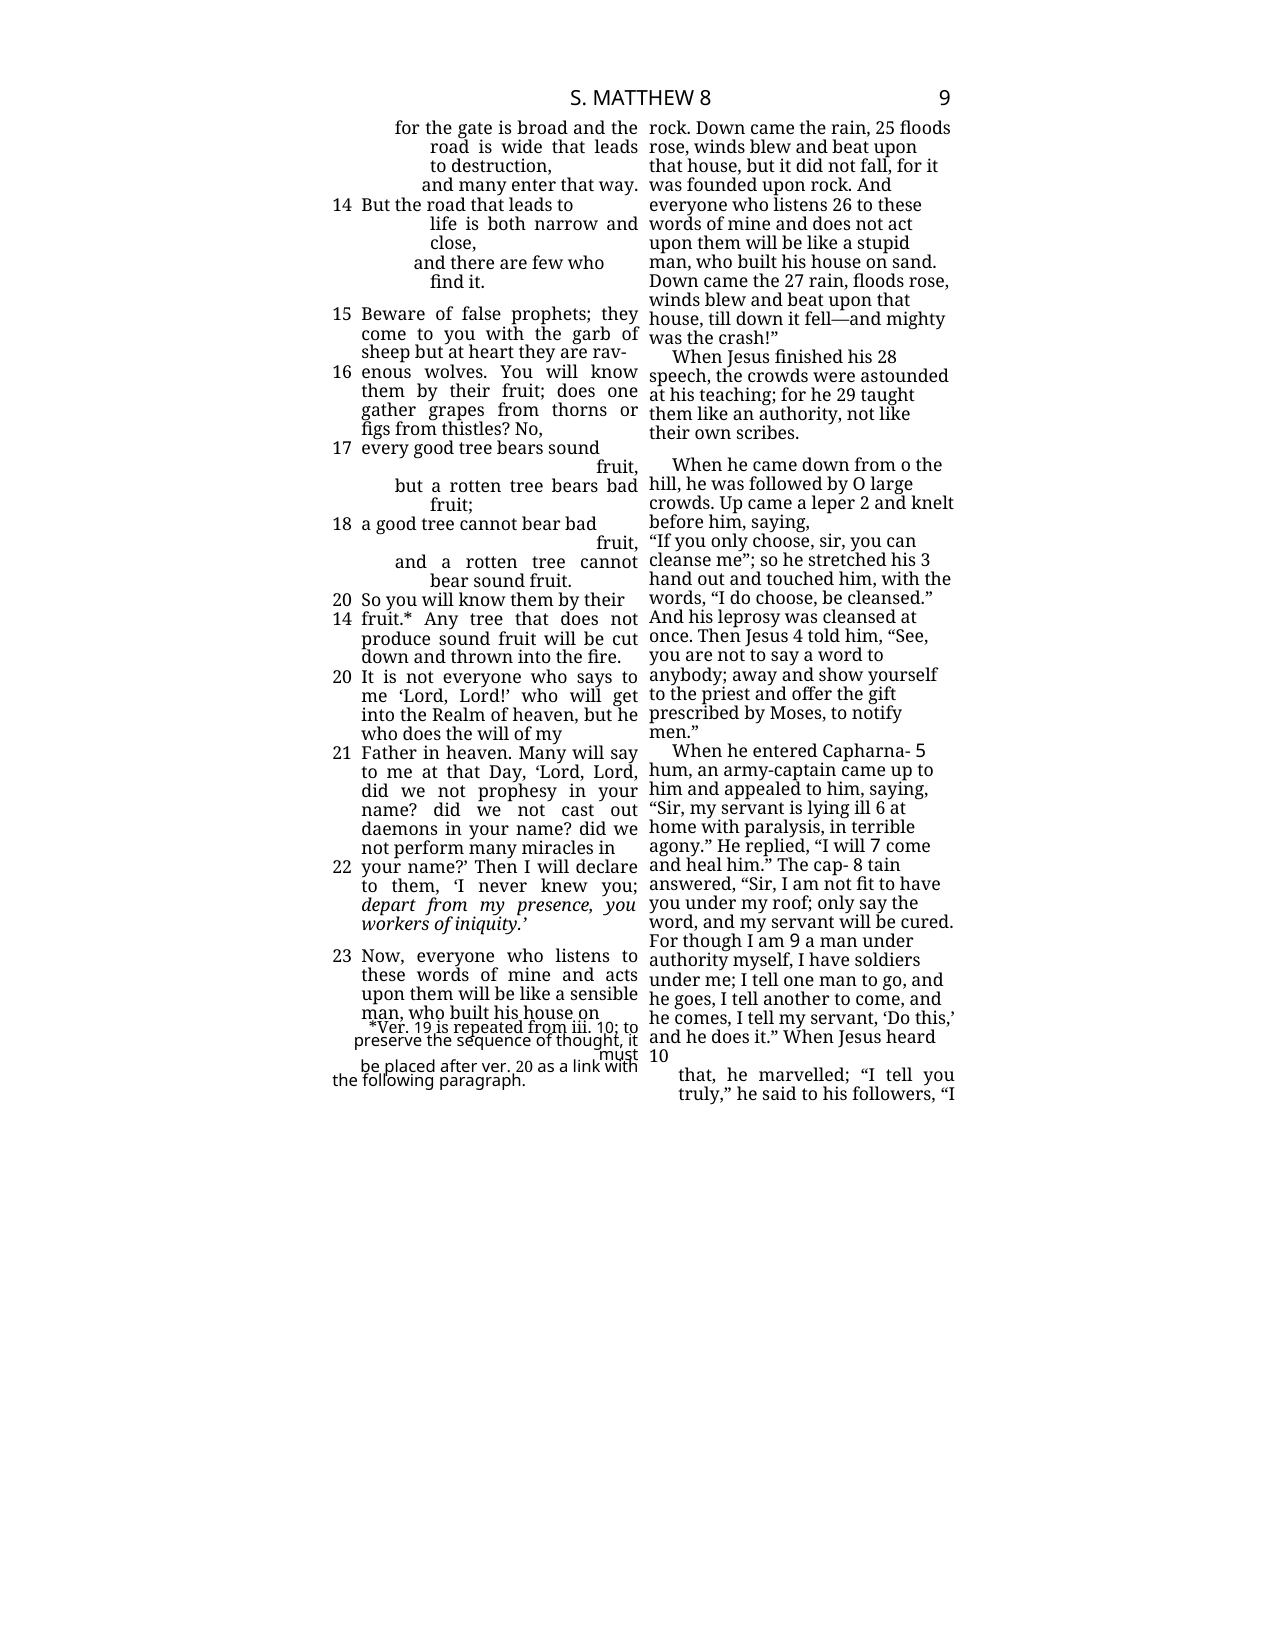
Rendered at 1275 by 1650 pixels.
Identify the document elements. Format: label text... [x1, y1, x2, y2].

text but a rotten tree bears bad fruit; [394, 477, 638, 515]
text the following paragraph. [332, 1076, 638, 1088]
text be placed after ver. 20 as a link with [332, 1062, 638, 1076]
list But the road that leads to [332, 196, 638, 215]
text fruit, [332, 534, 638, 553]
list Now, everyone who listens to these words of mine and acts upon them will be like a sensible man, who built his house on [332, 947, 638, 1023]
text When he came down from o the hill, he was followed by O large crowds. Up came a leper 2 and knelt before him, saying, [649, 456, 955, 532]
text and there are few who find it. [413, 254, 638, 293]
list a good tree cannot bear bad [332, 515, 638, 534]
text life is both narrow and close, [430, 215, 638, 254]
text When Jesus finished his 28 speech, the crowds were as­tounded at his teaching; for he 29 taught them like an authority, not like their own scribes. [649, 348, 955, 443]
text and a rotten tree cannot bear sound fruit. [394, 553, 638, 592]
text “If you only choose, sir, you can cleanse me”; so he stretched his 3 hand out and touched him, with the words, “I do choose, be cleansed.” And his leprosy was cleansed at once. Then Jesus 4 told him, “See, you are not to say a word to anybody; away and show yourself to the priest and offer the gift prescribed by Moses, to notify men.” [649, 532, 955, 742]
text and many enter that way. [332, 177, 638, 196]
text *Ver. 19 is repeated from iii. 10; to [332, 1023, 638, 1036]
text preserve the sequence of thought, it must [332, 1036, 638, 1062]
text When he entered Capharna- 5 hum, an army-captain came up to him and appealed to him, say­ing, “Sir, my servant is lying ill 6 at home with paralysis, in ter­rible agony.” He replied, “I will 7 come and heal him.” The cap- 8 tain answered, “Sir, I am not fit to have you under my roof; only say the word, and my servant will be cured. For though I am 9 a man under authority myself, I have soldiers under me; I tell one man to go, and he goes, I tell another to come, and he comes, I tell my servant, ‘Do this,’ and he does it.” When Jesus heard 10 [649, 742, 955, 1066]
list So you will know them by their [332, 592, 638, 611]
list fruit.* Any tree that does not produce sound fruit will be cut down and thrown into the fire. [332, 611, 638, 668]
list Beware of false prophets; they come to you with the garb of sheep but at heart they are rav- [332, 306, 638, 363]
list every good tree bears sound [332, 439, 638, 458]
list your name?’ Then I will declare to them, ‘I never knew you; depart from my presence, you workers of iniquity.’ [332, 858, 638, 935]
text for the gate is broad and the road is wide that leads to destruction, [394, 119, 638, 177]
list Father in heaven. Many will say to me at that Day, ‘Lord, Lord, did we not prophesy in your name? did we not cast out daemons in your name? did we not perform many miracles in [332, 744, 638, 858]
text rock. Down came the rain, 25 floods rose, winds blew and beat upon that house, but it did not fall, for it was founded upon rock. And everyone who listens 26 to these words of mine and does not act upon them will be like a stupid man, who built his house on sand. Down came the 27 rain, floods rose, winds blew and beat upon that house, till down it fell—and mighty was the crash!” [649, 119, 955, 348]
list enous wolves. You will know them by their fruit; does one gather grapes from thorns or figs from thistles? No, [332, 363, 638, 439]
text that, he marvelled; “I tell you truly,” he said to his followers, “I [678, 1066, 955, 1104]
list It is not everyone who says to me ‘Lord, Lord!’ who will get into the Realm of heaven, but he who does the will of my [332, 668, 638, 744]
text fruit, [332, 458, 638, 477]
